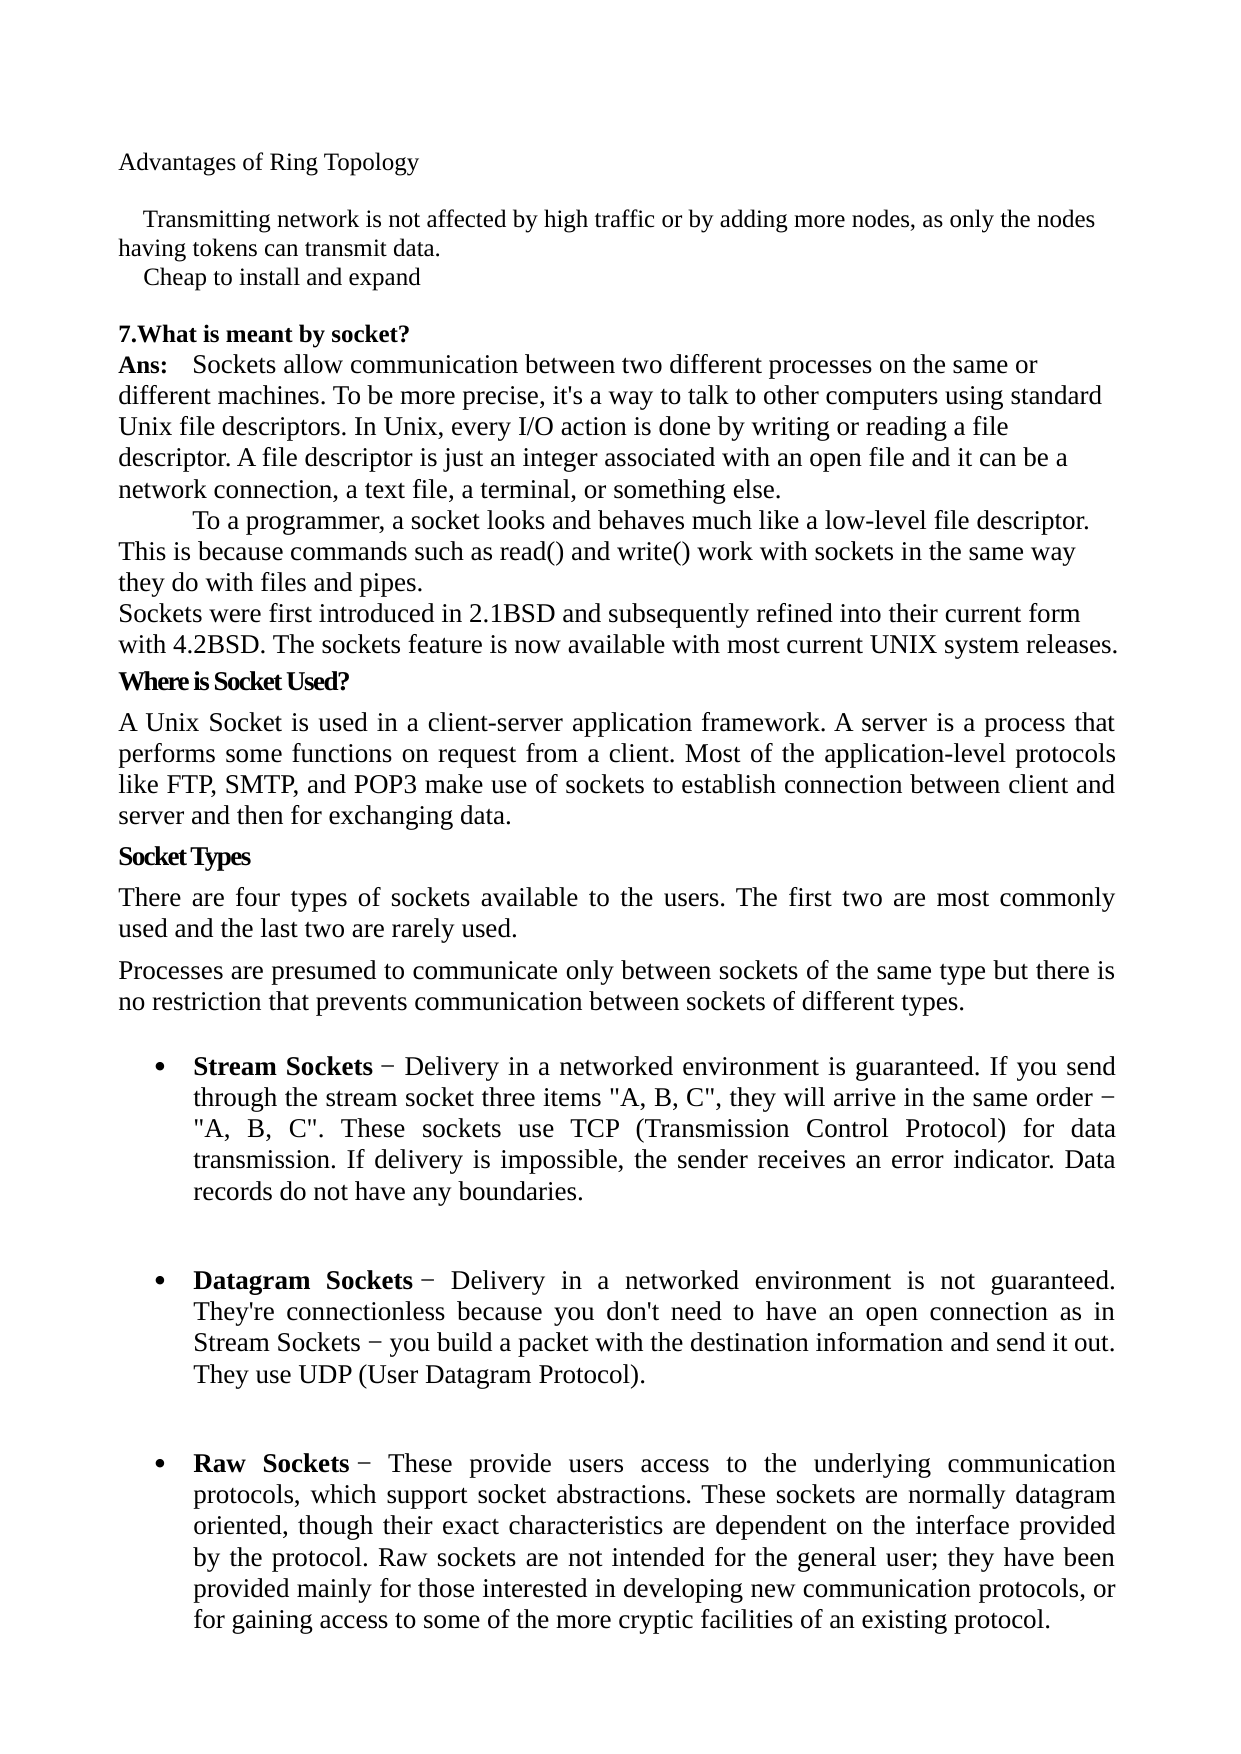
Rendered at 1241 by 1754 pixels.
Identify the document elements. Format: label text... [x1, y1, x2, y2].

subtitle Where is Socket Used? [118, 664, 1117, 696]
text Ans: Sockets allow communication between two different processes on the same or different machines. To be more precise, it's a way to talk to other computers using standard Unix file descriptors. In Unix, every I/O action is done by writing or reading a file descriptor. A file descriptor is just an integer associated with an open file and it can be a network connection, a text file, a terminal, or something else. [118, 348, 1122, 504]
subtitle There are four types of sockets available to the users. The first two are most commonly used and the last two are rarely used. [118, 881, 1117, 944]
text Sockets were first introduced in 2.1BSD and subsequently refined into their current form with 4.2BSD. The sockets feature is now available with most current UNIX system releases. [118, 597, 1122, 659]
subtitle Processes are presumed to communicate only between sockets of the same type but there is no restriction that prevents communication between sockets of different types. [118, 954, 1117, 1016]
text To a programmer, a socket looks and behaves much like a low-level file descriptor. This is because commands such as read() and write() work with sockets in the same way they do with files and pipes. [118, 504, 1122, 597]
subtitle Socket Types [118, 840, 1117, 871]
list Raw Sockets − These provide users access to the underlying communication protocols, which support socket abstractions. These sockets are normally datagram oriented, though their exact characteristics are dependent on the interface provided by the protocol. Raw sockets are not intended for the general user; they have been provided mainly for those interested in developing new communication protocols, or for gaining access to some of the more cryptic facilities of an existing protocol. [156, 1447, 1117, 1634]
text Advantages of Ring Topology [118, 147, 1122, 176]
text Cheap to install and expand [118, 262, 1122, 291]
list Stream Sockets − Delivery in a networked environment is guaranteed. If you send through the stream socket three items "A, B, C", they will arrive in the same order − "A, B, C". These sockets use TCP (Transmission Control Protocol) for data transmission. If delivery is impossible, the sender receives an error indicator. Data records do not have any boundaries. [156, 1050, 1117, 1206]
list Datagram Sockets − Delivery in a networked environment is not guaranteed. They're connectionless because you don't need to have an open connection as in Stream Sockets − you build a packet with the destination information and send it out. They use UDP (User Datagram Protocol). [156, 1264, 1117, 1389]
text 7.What is meant by socket? [118, 319, 1122, 348]
subtitle A Unix Socket is used in a client-server application framework. A server is a process that performs some functions on request from a client. Most of the application-level protocols like FTP, SMTP, and POP3 make use of sockets to establish connection between client and server and then for exchanging data. [118, 706, 1117, 830]
text Transmitting network is not affected by high traffic or by adding more nodes, as only the nodes having tokens can transmit data. [118, 204, 1122, 262]
